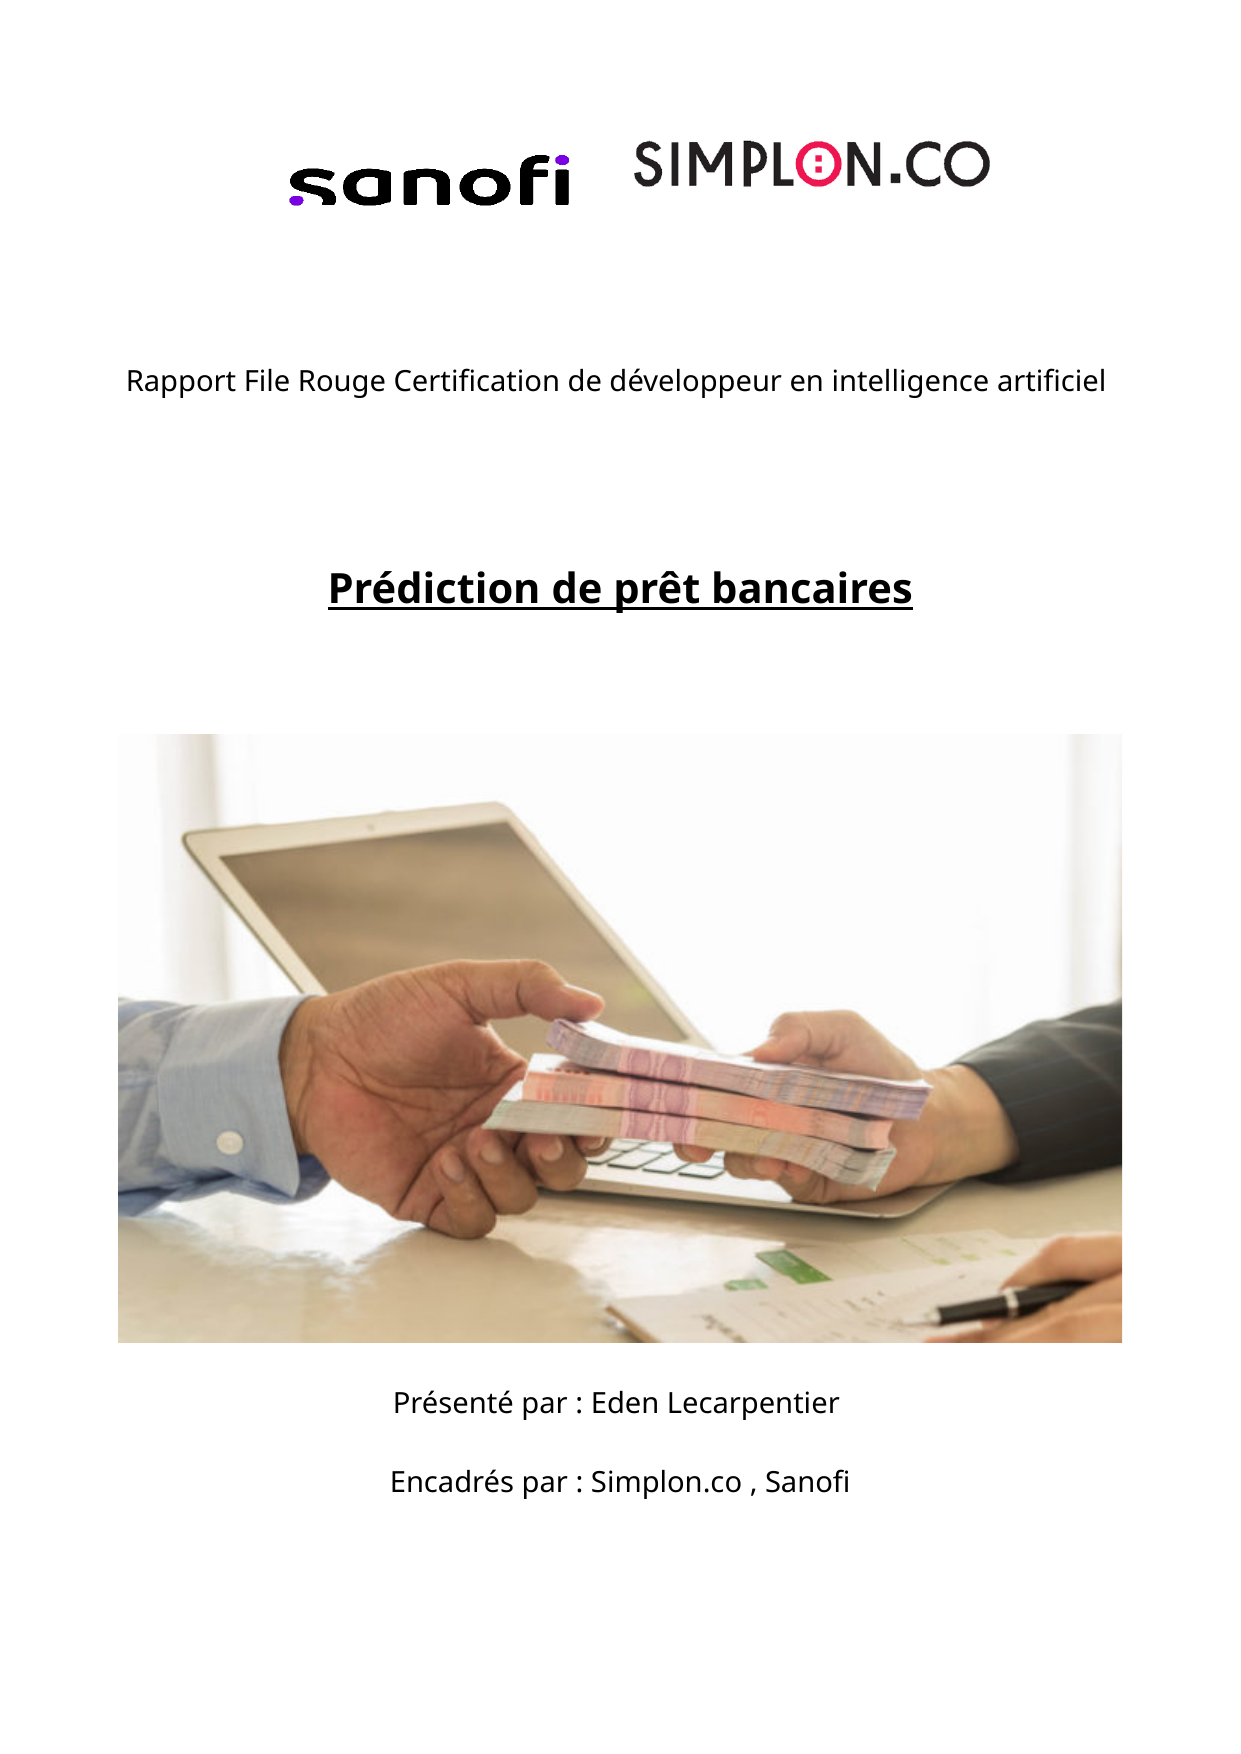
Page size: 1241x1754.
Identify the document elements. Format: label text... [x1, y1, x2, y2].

text Prédiction de prêt bancaires [118, 559, 1122, 616]
text Présenté par : Eden Lecarpentier [118, 1382, 1122, 1422]
text Encadrés par : Simplon.co , Sanofi [118, 1462, 1122, 1501]
text Rapport File Rouge Certification de développeur en intelligence artificiel [118, 361, 1122, 400]
